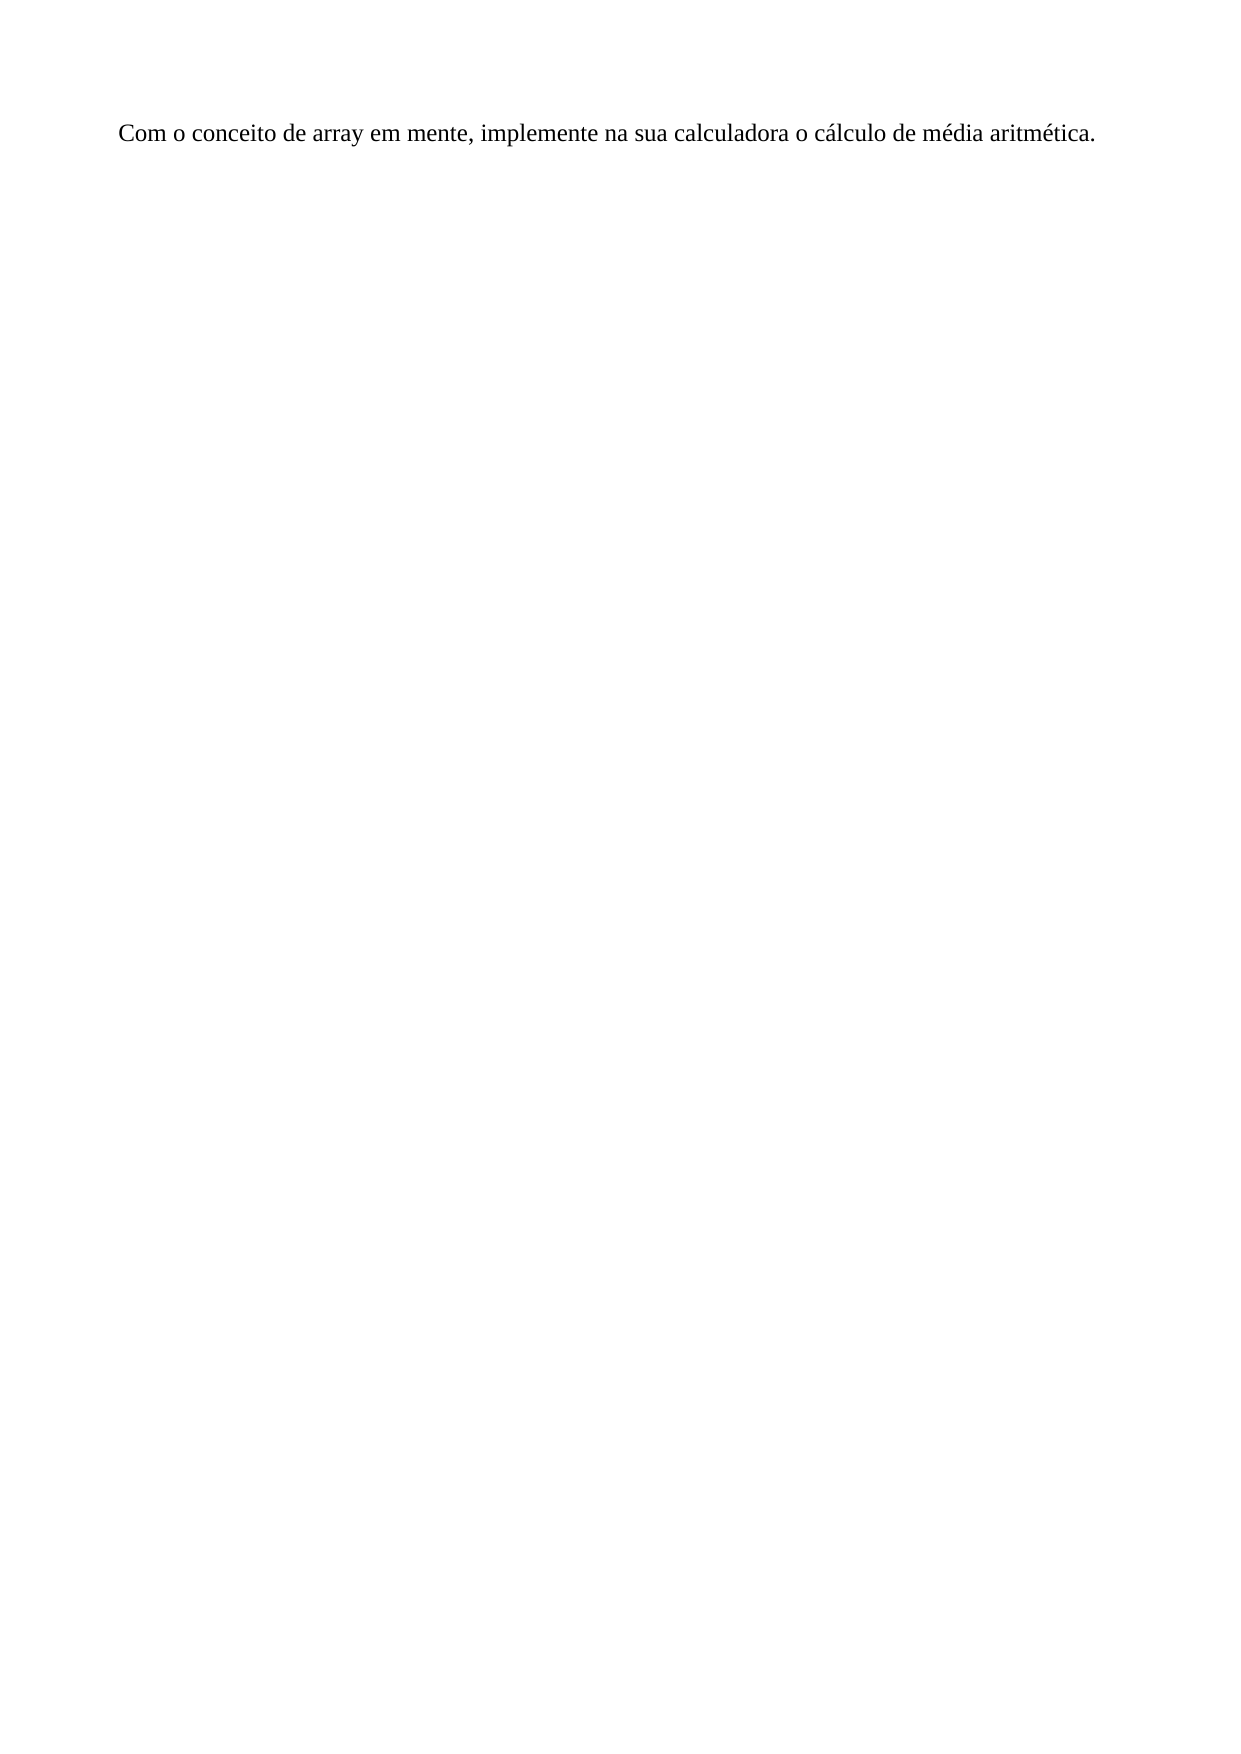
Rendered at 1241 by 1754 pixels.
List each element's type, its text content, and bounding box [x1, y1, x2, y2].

text Com o conceito de array em mente, implemente na sua calculadora o cálculo de média aritmética. [118, 118, 1122, 147]
